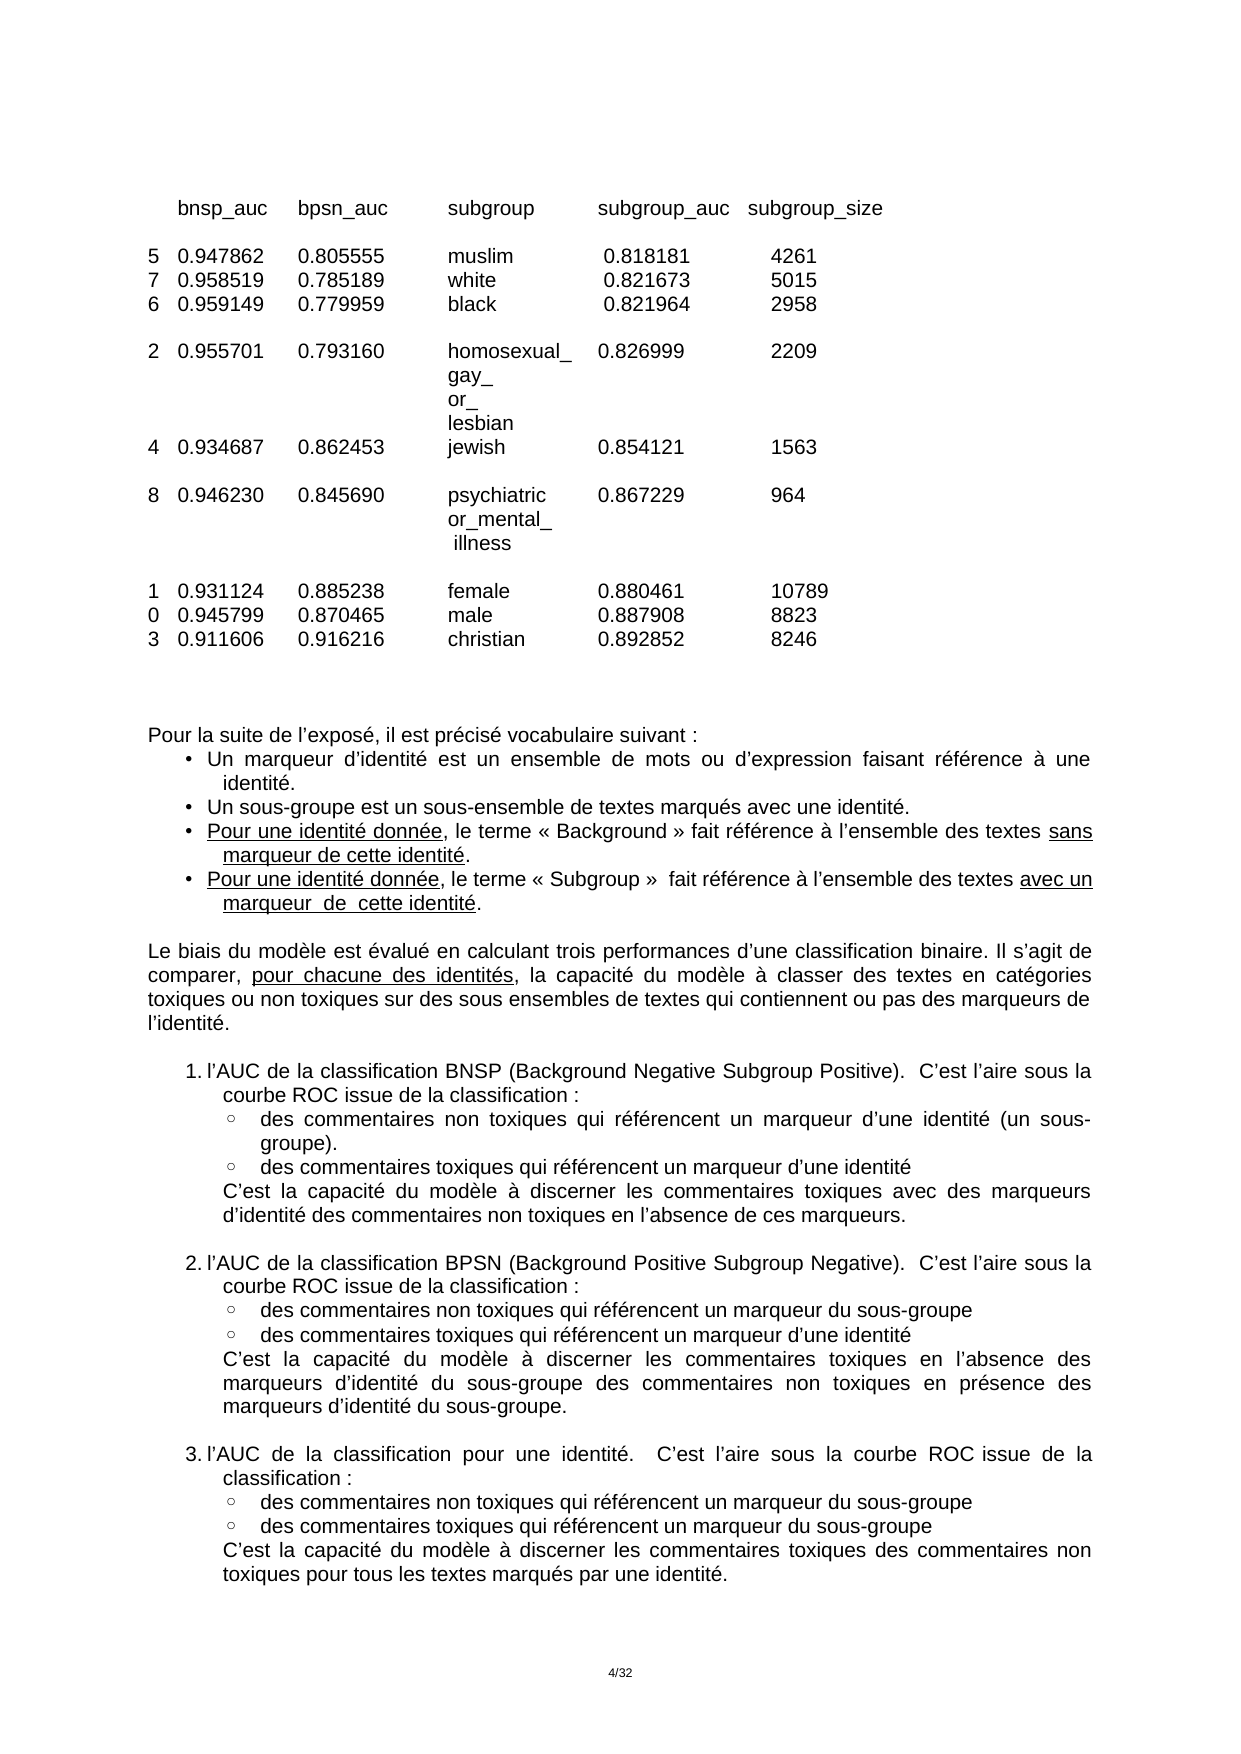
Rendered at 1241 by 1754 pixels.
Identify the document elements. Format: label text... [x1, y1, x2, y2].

text 6 0.959149 0.779959 black 0.821964 2958 [148, 291, 1092, 315]
list Pour une identité donnée, le terme « Subgroup » fait référence à l’ensemble des textes avec un marqueur de cette identité. [185, 867, 1092, 915]
text illness [148, 531, 1092, 555]
text 4 0.934687 0.862453 jewish 0.854121 1563 [148, 435, 1092, 459]
list l’AUC de la classification pour une identité. C’est l’aire sous la courbe ROC issue de la classification : [185, 1442, 1092, 1490]
text C’est la capacité du modèle à discerner les commentaires toxiques avec des marqueurs d’identité des commentaires non toxiques en l’absence de ces marqueurs. [223, 1178, 1092, 1226]
list des commentaires toxiques qui référencent un marqueur d’une identité [223, 1322, 1092, 1346]
text gay_ [148, 363, 1092, 387]
list l’AUC de la classification BPSN (Background Positive Subgroup Negative). C’est l’aire sous la courbe ROC issue de la classification : [185, 1250, 1092, 1298]
text 0 0.945799 0.870465 male 0.887908 8823 [148, 603, 1092, 627]
text 3 0.911606 0.916216 christian 0.892852 8246 [148, 627, 1092, 651]
list des commentaires non toxiques qui référencent un marqueur du sous-groupe [223, 1490, 1092, 1514]
text or_mental_ [148, 507, 1092, 531]
list Un sous-groupe est un sous-ensemble de textes marqués avec une identité. [185, 795, 1092, 819]
text lesbian [148, 411, 1092, 435]
text C’est la capacité du modèle à discerner les commentaires toxiques des commentaires non toxiques pour tous les textes marqués par une identité. [223, 1538, 1092, 1586]
list des commentaires non toxiques qui référencent un marqueur du sous-groupe [223, 1298, 1092, 1322]
text Pour la suite de l’exposé, il est précisé vocabulaire suivant : [148, 723, 1092, 747]
list l’AUC de la classification BNSP (Background Negative Subgroup Positive). C’est l’aire sous la courbe ROC issue de la classification : [185, 1058, 1092, 1106]
list des commentaires toxiques qui référencent un marqueur du sous-groupe [223, 1514, 1092, 1538]
text 8 0.946230 0.845690 psychiatric 0.867229 964 [148, 483, 1092, 507]
text 2 0.955701 0.793160 homosexual_ 0.826999 2209 [148, 339, 1092, 363]
text 5 0.947862 0.805555 muslim 0.818181 4261 [148, 243, 1092, 267]
list Un marqueur d’identité est un ensemble de mots ou d’expression faisant référence à une identité. [185, 747, 1092, 795]
text bnsp_auc bpsn_auc subgroup subgroup_auc subgroup_size [148, 196, 1092, 219]
text or_ [148, 387, 1092, 411]
list des commentaires non toxiques qui référencent un marqueur d’une identité (un sous-groupe). [223, 1106, 1092, 1154]
text C’est la capacité du modèle à discerner les commentaires toxiques en l’absence des marqueurs d’identité du sous-groupe des commentaires non toxiques en présence des marqueurs d’identité du sous-groupe. [223, 1346, 1092, 1418]
list Pour une identité donnée, le terme « Background » fait référence à l’ensemble des textes sans marqueur de cette identité. [185, 819, 1092, 867]
text 1 0.931124 0.885238 female 0.880461 10789 [148, 579, 1092, 603]
list des commentaires toxiques qui référencent un marqueur d’une identité [223, 1154, 1092, 1178]
text Le biais du modèle est évalué en calculant trois performances d’une classification binaire. Il s’agit de comparer, pour chacune des identités, la capacité du modèle à classer des textes en catégories toxiques ou non toxiques sur des sous ensembles de textes qui contiennent ou pas des marqueurs de l’identité. [148, 939, 1092, 1034]
text 7 0.958519 0.785189 white 0.821673 5015 [148, 267, 1092, 291]
